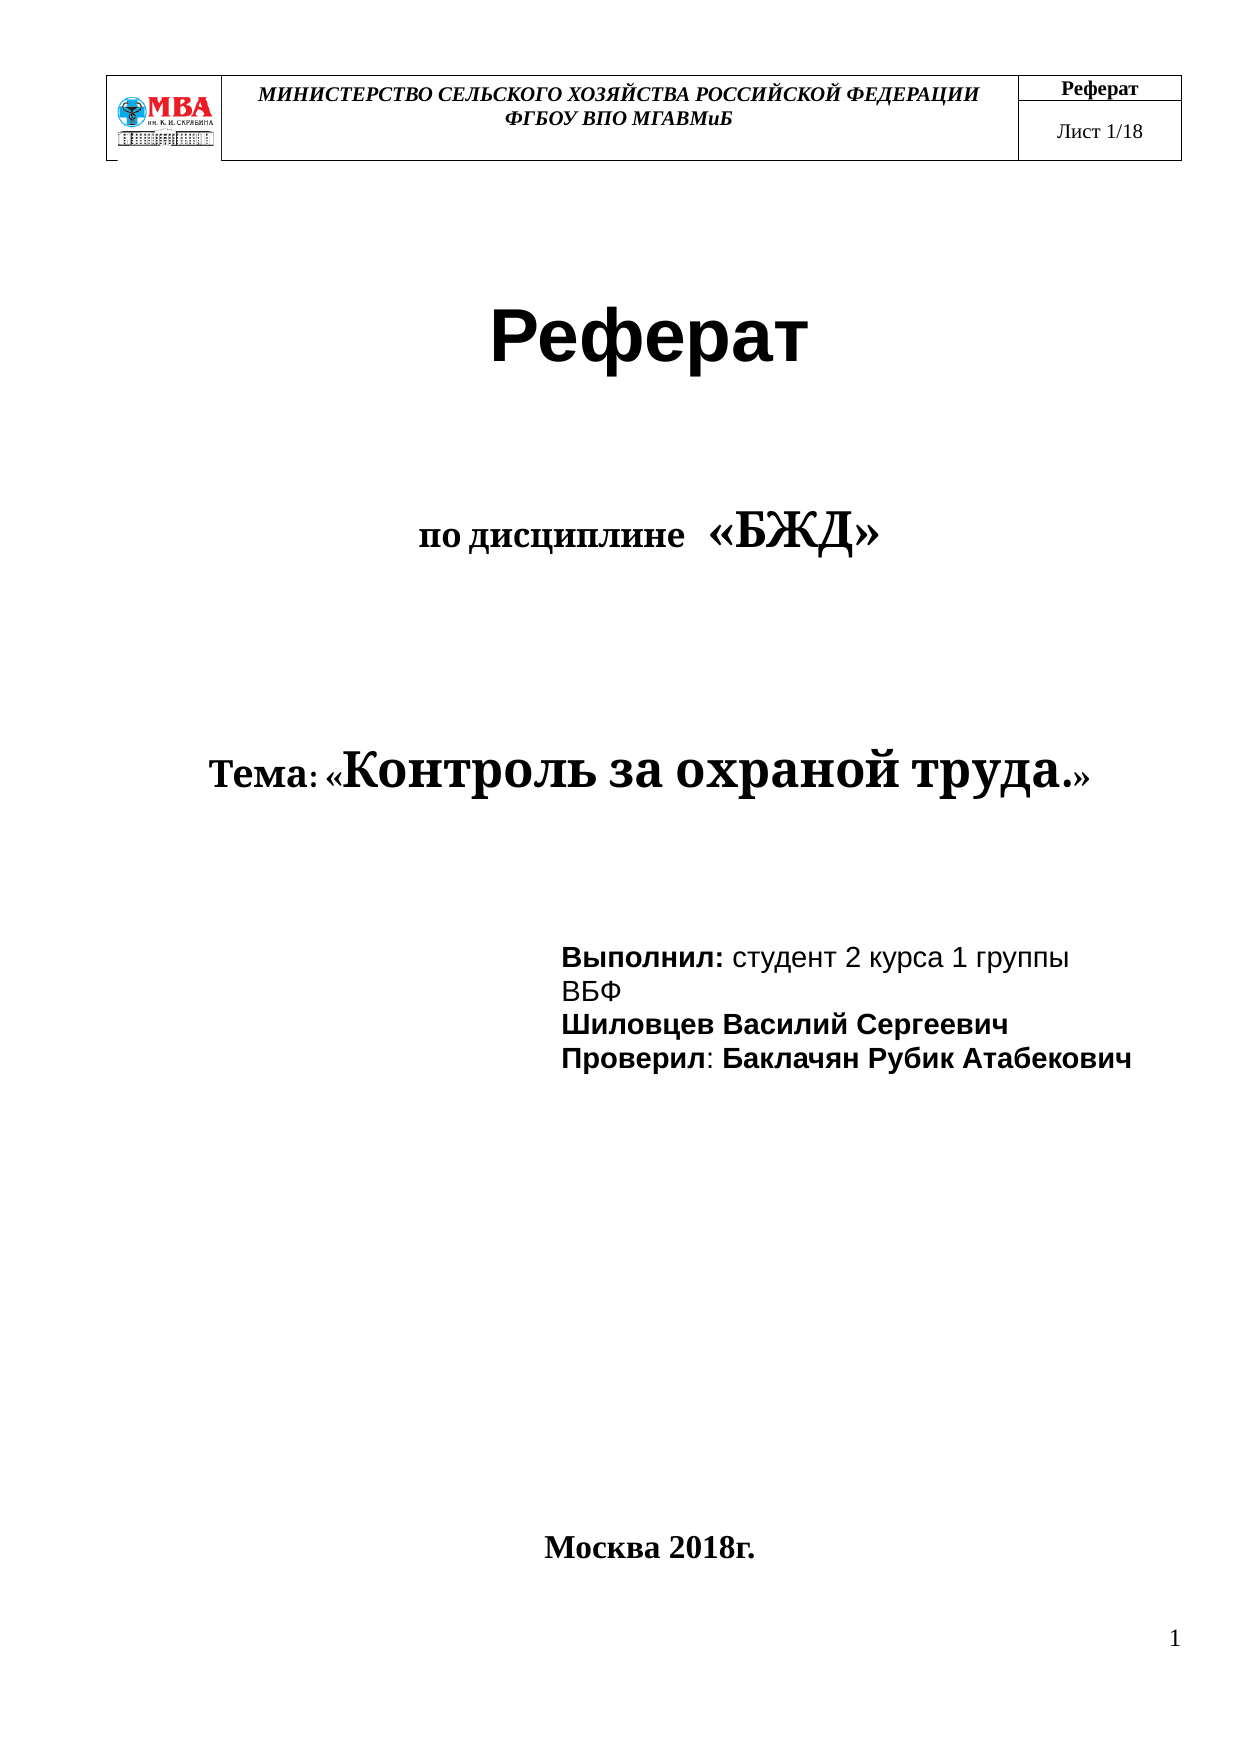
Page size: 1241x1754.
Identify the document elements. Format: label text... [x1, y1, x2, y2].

table_cell Лист 1/18 [1019, 101, 1181, 160]
subtitle Проверил: Баклачян Рубик Атабекович [118, 1041, 1181, 1074]
text по дисциплине «БЖД» [118, 503, 1181, 560]
subtitle ВБФ [118, 974, 1181, 1007]
table_header МИНИСТЕРСТВО СЕЛЬСКОГО ХОЗЯЙСТВА РОССИЙСКОЙ ФЕДЕРАЦИИ ФГБОУ ВПО МГАВМиБ [222, 76, 1018, 160]
subtitle Выполнил: студент 2 курса 1 группы [118, 940, 1181, 974]
text Тема: «Контроль за охраной труда.» [118, 742, 1181, 800]
text Москва 2018г. [118, 1527, 1181, 1566]
subtitle Шиловцев Василий Сергеевич [118, 1007, 1181, 1041]
subtitle Реферат [118, 291, 1181, 377]
table_header [107, 76, 117, 160]
table_header Реферат [1019, 76, 1181, 100]
